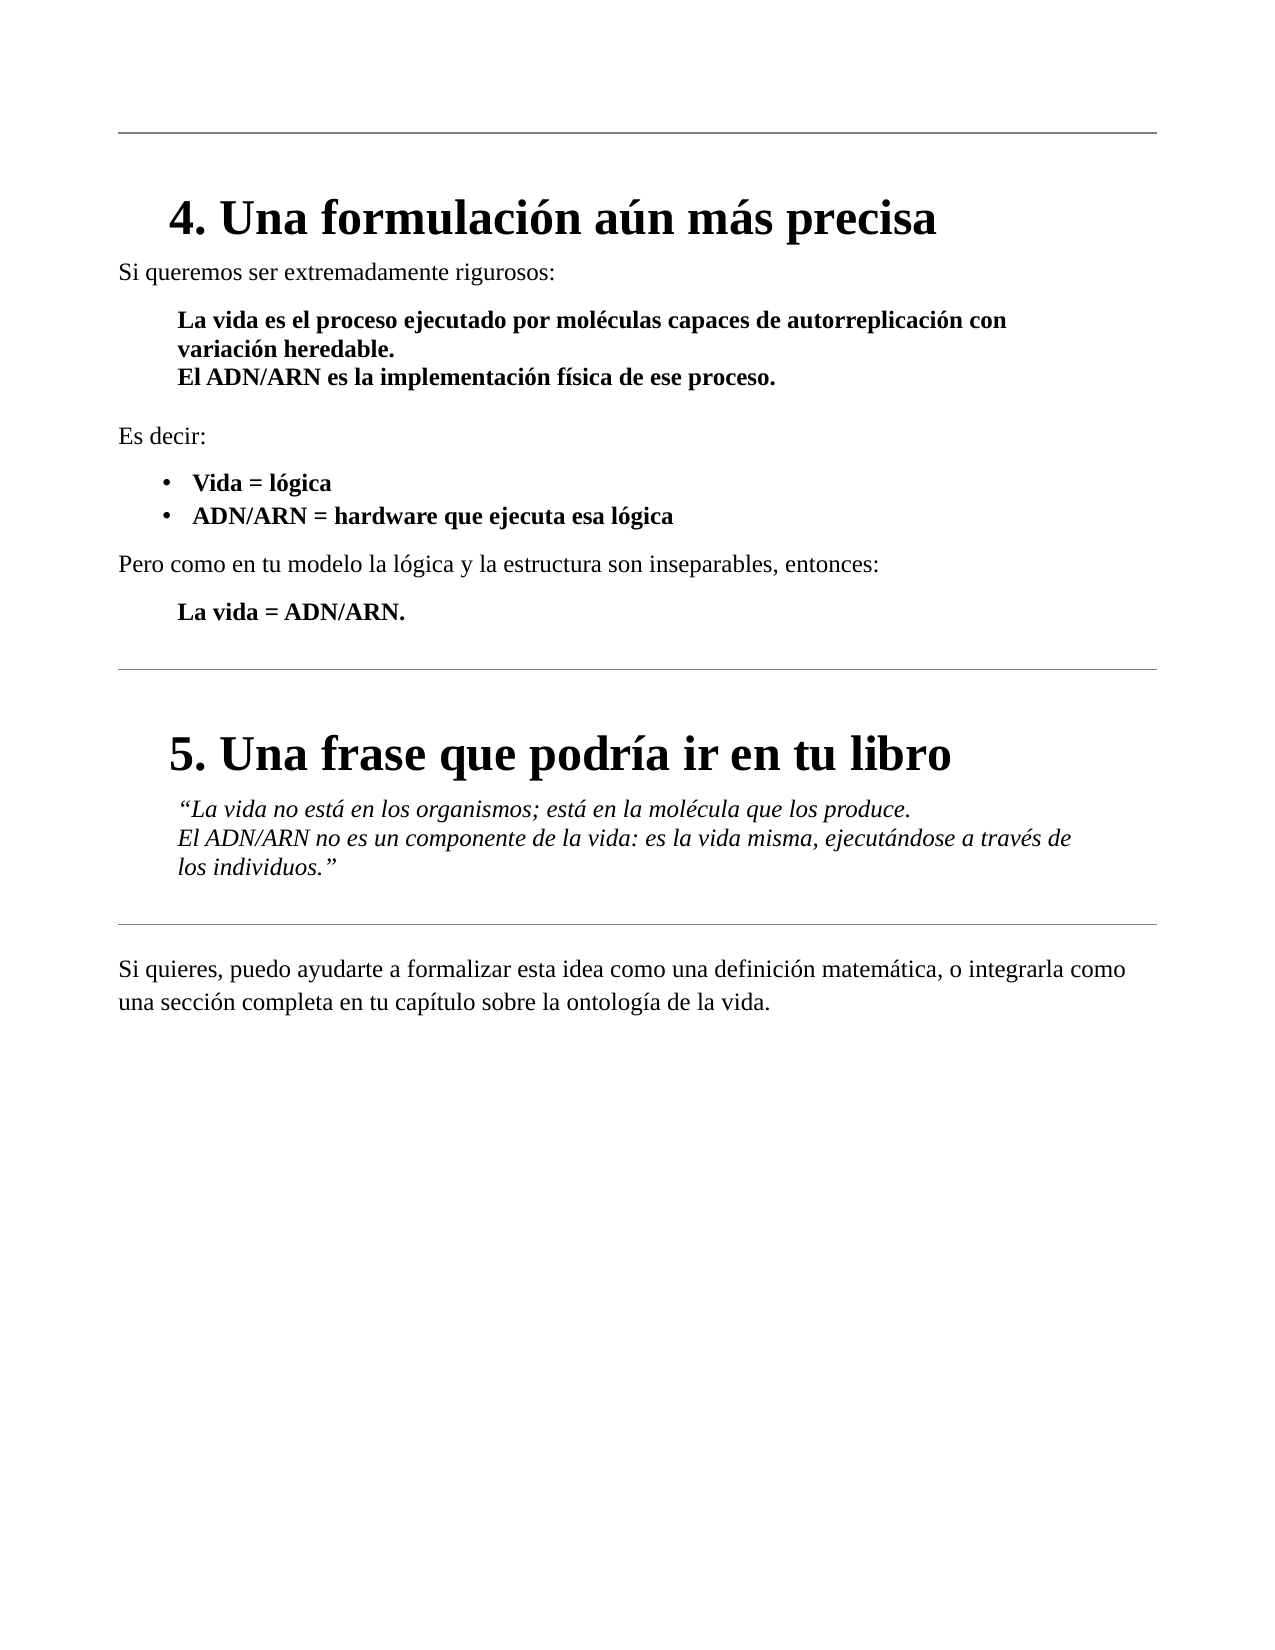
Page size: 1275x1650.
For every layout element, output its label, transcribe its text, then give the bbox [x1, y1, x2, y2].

text Es decir: [118, 421, 1157, 449]
list ADN/ARN = hardware que ejecuta esa lógica [162, 501, 1157, 530]
text “La vida no está en los organismos; está en la molécula que los produce. El ADN/ARN no es un componente de la vida: es la vida misma, ejecutándose a través de los individuos.” [177, 794, 1098, 880]
text La vida = ADN/ARN. [177, 597, 1098, 625]
subtitle 🌱 5. Una frase que podría ir en tu libro [118, 724, 1157, 782]
text Si queremos ser extremadamente rigurosos: [118, 257, 1157, 286]
list Vida = lógica [162, 468, 1157, 497]
text Si quieres, puedo ayudarte a formalizar esta idea como una definición matemática, o integrarla como una sección completa en tu capítulo sobre la ontología de la vida. [118, 954, 1157, 1016]
text La vida es el proceso ejecutado por moléculas capaces de autorreplicación con variación heredable. El ADN/ARN es la implementación física de ese proceso. [177, 305, 1098, 391]
text Pero como en tu modelo la lógica y la estructura son inseparables, entonces: [118, 549, 1157, 578]
subtitle 🧩 4. Una formulación aún más precisa [118, 187, 1157, 245]
